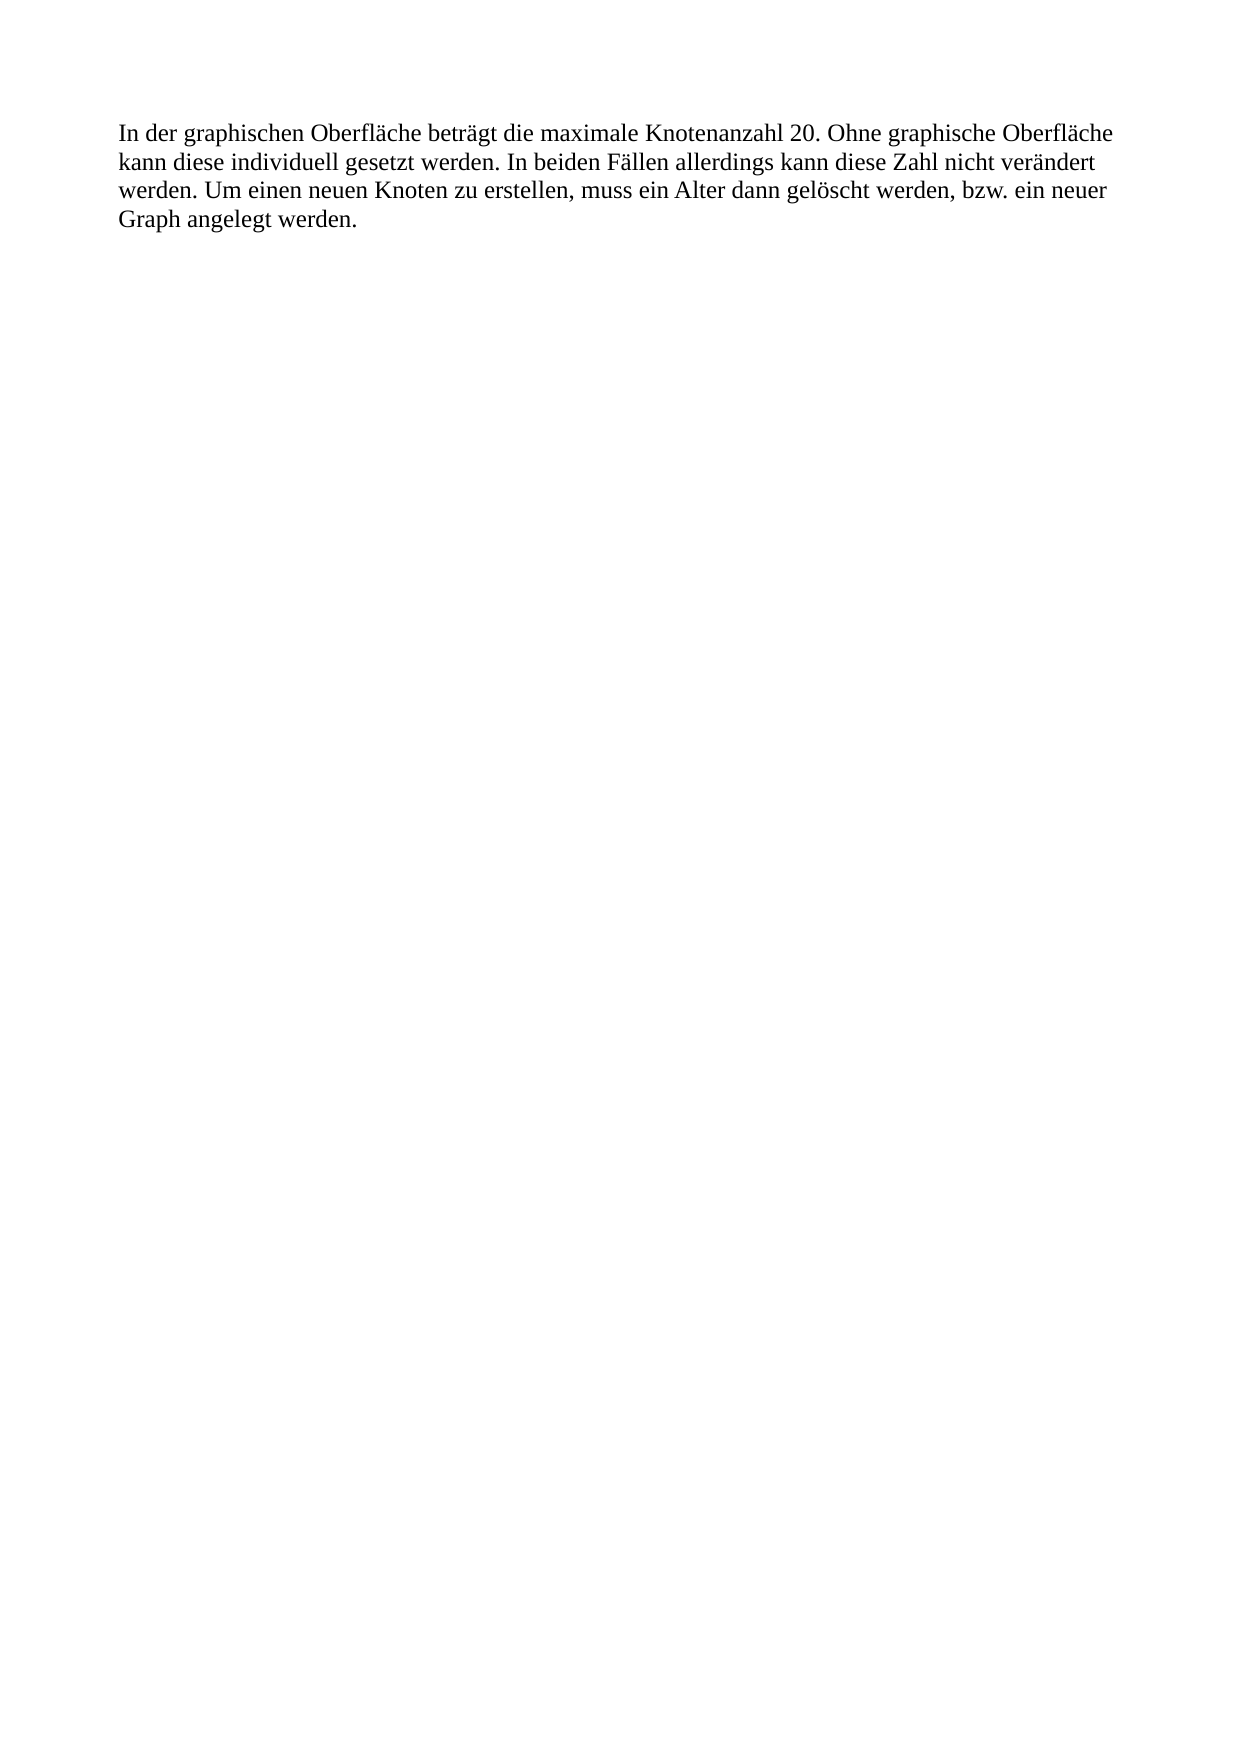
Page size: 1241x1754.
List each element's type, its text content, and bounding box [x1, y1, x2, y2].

text In der graphischen Oberfläche beträgt die maximale Knotenanzahl 20. Ohne graphische Oberfläche kann diese individuell gesetzt werden. In beiden Fällen allerdings kann diese Zahl nicht verändert werden. Um einen neuen Knoten zu erstellen, muss ein Alter dann gelöscht werden, bzw. ein neuer Graph angelegt werden. [118, 118, 1122, 233]
